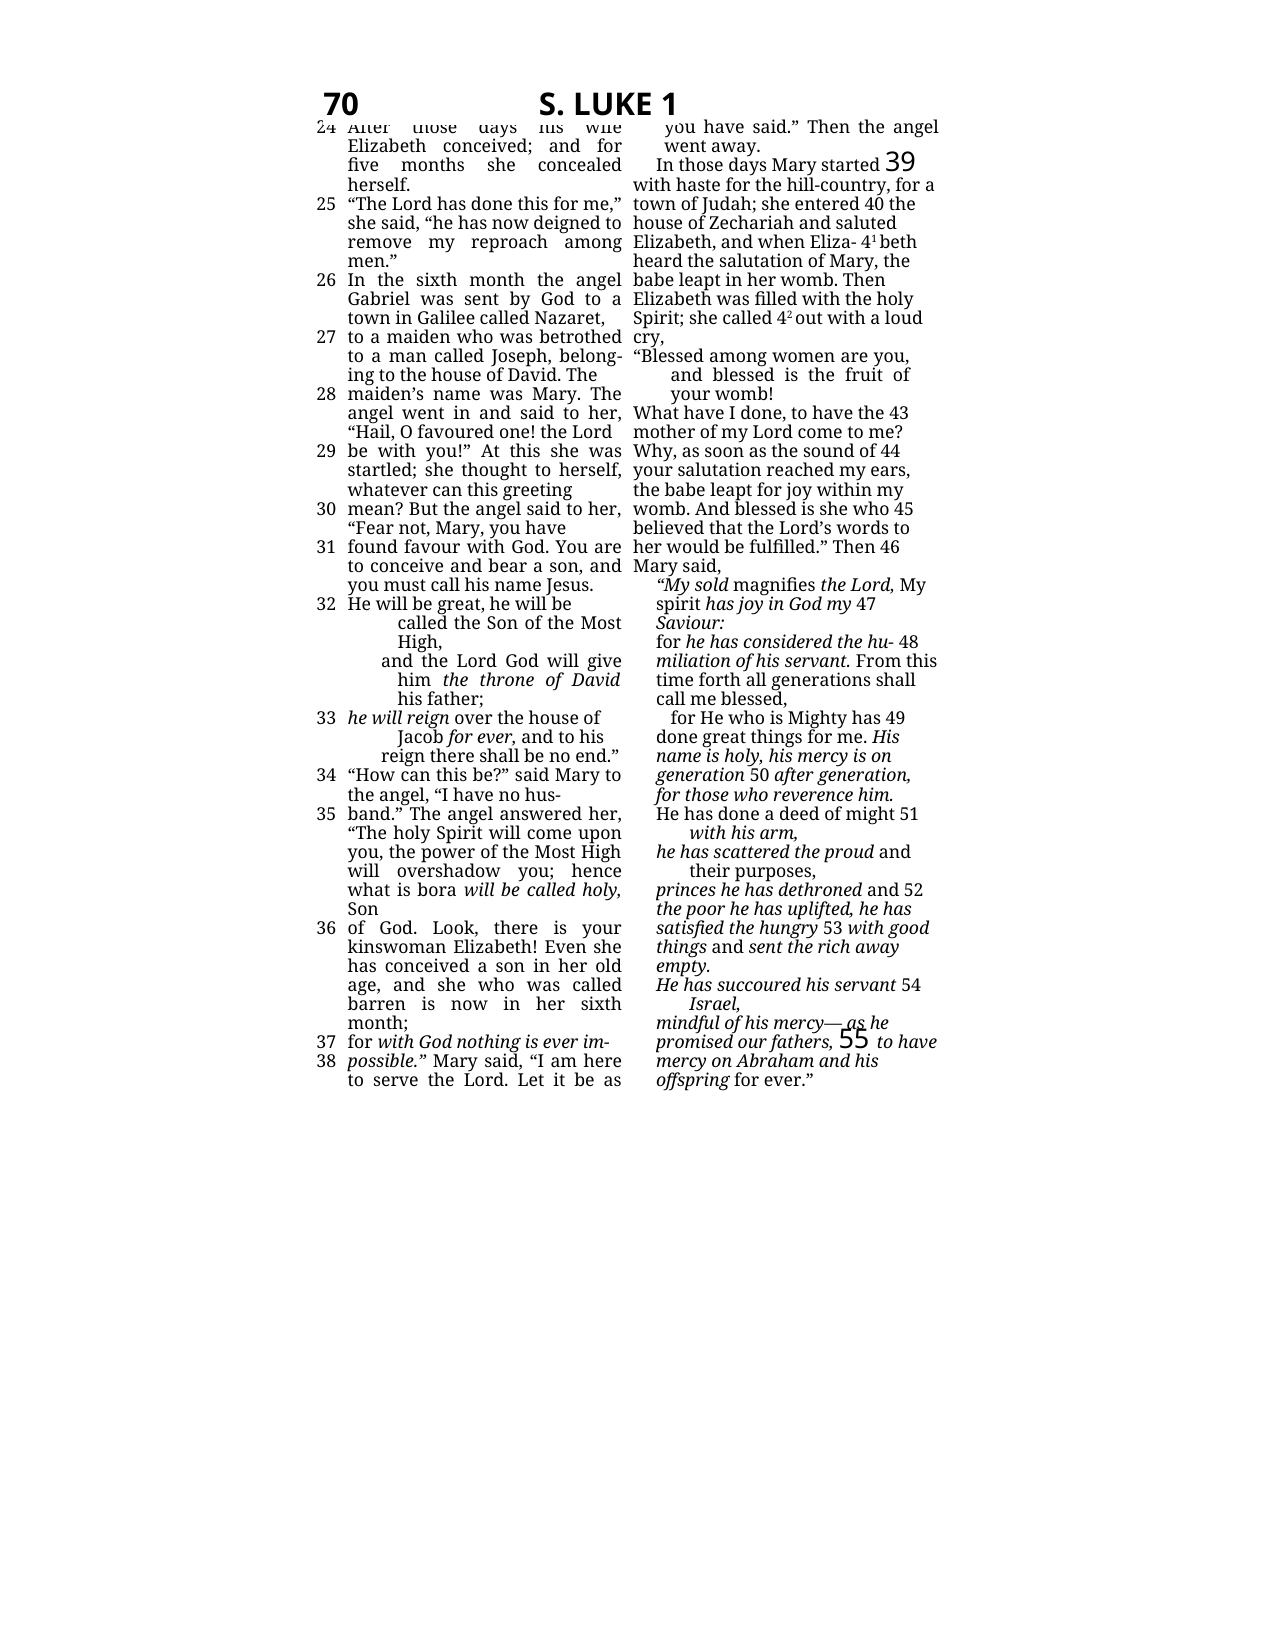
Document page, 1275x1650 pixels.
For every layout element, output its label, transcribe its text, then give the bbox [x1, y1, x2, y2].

text for He who is Mighty has 49 done great things for me. His name is holy, his mercy is on generation 50 after generation, for those who reverence him. [656, 709, 939, 805]
list to a maiden who was betrothed to a man called Joseph, belong­ing to the house of David. The [316, 328, 622, 385]
list “How can this be?” said Mary to the angel, “I have no hus- [316, 767, 622, 805]
text called the Son of the Most High, [397, 614, 622, 652]
list possible.” Mary said, “I am here to serve the Lord. Let it be as [316, 1053, 622, 1091]
list maiden’s name was Mary. The angel went in and said to her, “Hail, O favoured one! the Lord [316, 385, 622, 443]
text for he has considered the hu- 48 miliation of his servant. From this time forth all gen­erations shall call me blessed, [656, 633, 939, 709]
text princes he has dethroned and 52 the poor he has uplifted, he has satisfied the hungry 53 with good things and sent the rich away empty. [656, 881, 939, 976]
text mindful of his mercy— as he promised our fathers, 55 to have mercy on Abraham and his offspring for ever.” [656, 1014, 939, 1091]
list be with you!” At this she was startled; she thought to herself, whatever can this greeting [316, 443, 622, 500]
list he will reign over the house of [316, 709, 622, 728]
text What have I done, to have the 43 mother of my Lord come to me? Why, as soon as the sound of 44 your salutation reached my ears, the babe leapt for joy within my womb. And blessed is she who 45 believed that the Lord’s words to her would be fulfilled.” Then 46 Mary said, [633, 404, 939, 576]
list After those days his wife Elizabeth conceived; and for five months she concealed herself. [316, 118, 622, 195]
list you have said.” Then the angel went away. [633, 118, 939, 157]
text he has scattered the proud and their purposes, [656, 843, 939, 881]
list In the sixth month the angel Gabriel was sent by God to a town in Galilee called Nazaret, [316, 271, 622, 328]
list “The Lord has done this for me,” she said, “he has now deigned to remove my reproach among men.” [316, 195, 622, 271]
text Jacob for ever, and to his reign there shall be no end.” [381, 728, 622, 767]
list He will be great, he will be [316, 595, 622, 614]
text He has done a deed of might 51 with his arm, [656, 805, 939, 843]
list band.” The angel answered her, “The holy Spirit will come upon you, the power of the Most High will overshadow you; hence what is bora will be called holy, Son [316, 805, 622, 919]
list for with God nothing is ever im- [316, 1033, 622, 1053]
text He has succoured his servant 54 Israel, [656, 976, 939, 1014]
text and the Lord God will give him the throne of David his father; [381, 652, 622, 709]
text In those days Mary started 39 with haste for the hill-country, for a town of Judah; she entered 40 the house of Zechariah and sa­luted Elizabeth, and when Eliza- 41 beth heard the salutation of Mary, the babe leapt in her womb. Then Elizabeth was filled with the holy Spirit; she called 42 out with a loud cry, [633, 157, 939, 347]
list found favour with God. You are to conceive and bear a son, and you must call his name Jesus. [316, 538, 622, 595]
text “My sold magnifies the Lord, My spirit has joy in God my 47 Saviour: [656, 576, 939, 633]
list of God. Look, there is your kinswoman Elizabeth! Even she has conceived a son in her old age, and she who was called bar­ren is now in her sixth month; [316, 919, 622, 1033]
list mean? But the angel said to her, “Fear not, Mary, you have [316, 500, 622, 538]
text “Blessed among women are you, and blessed is the fruit of your womb! [633, 347, 909, 404]
